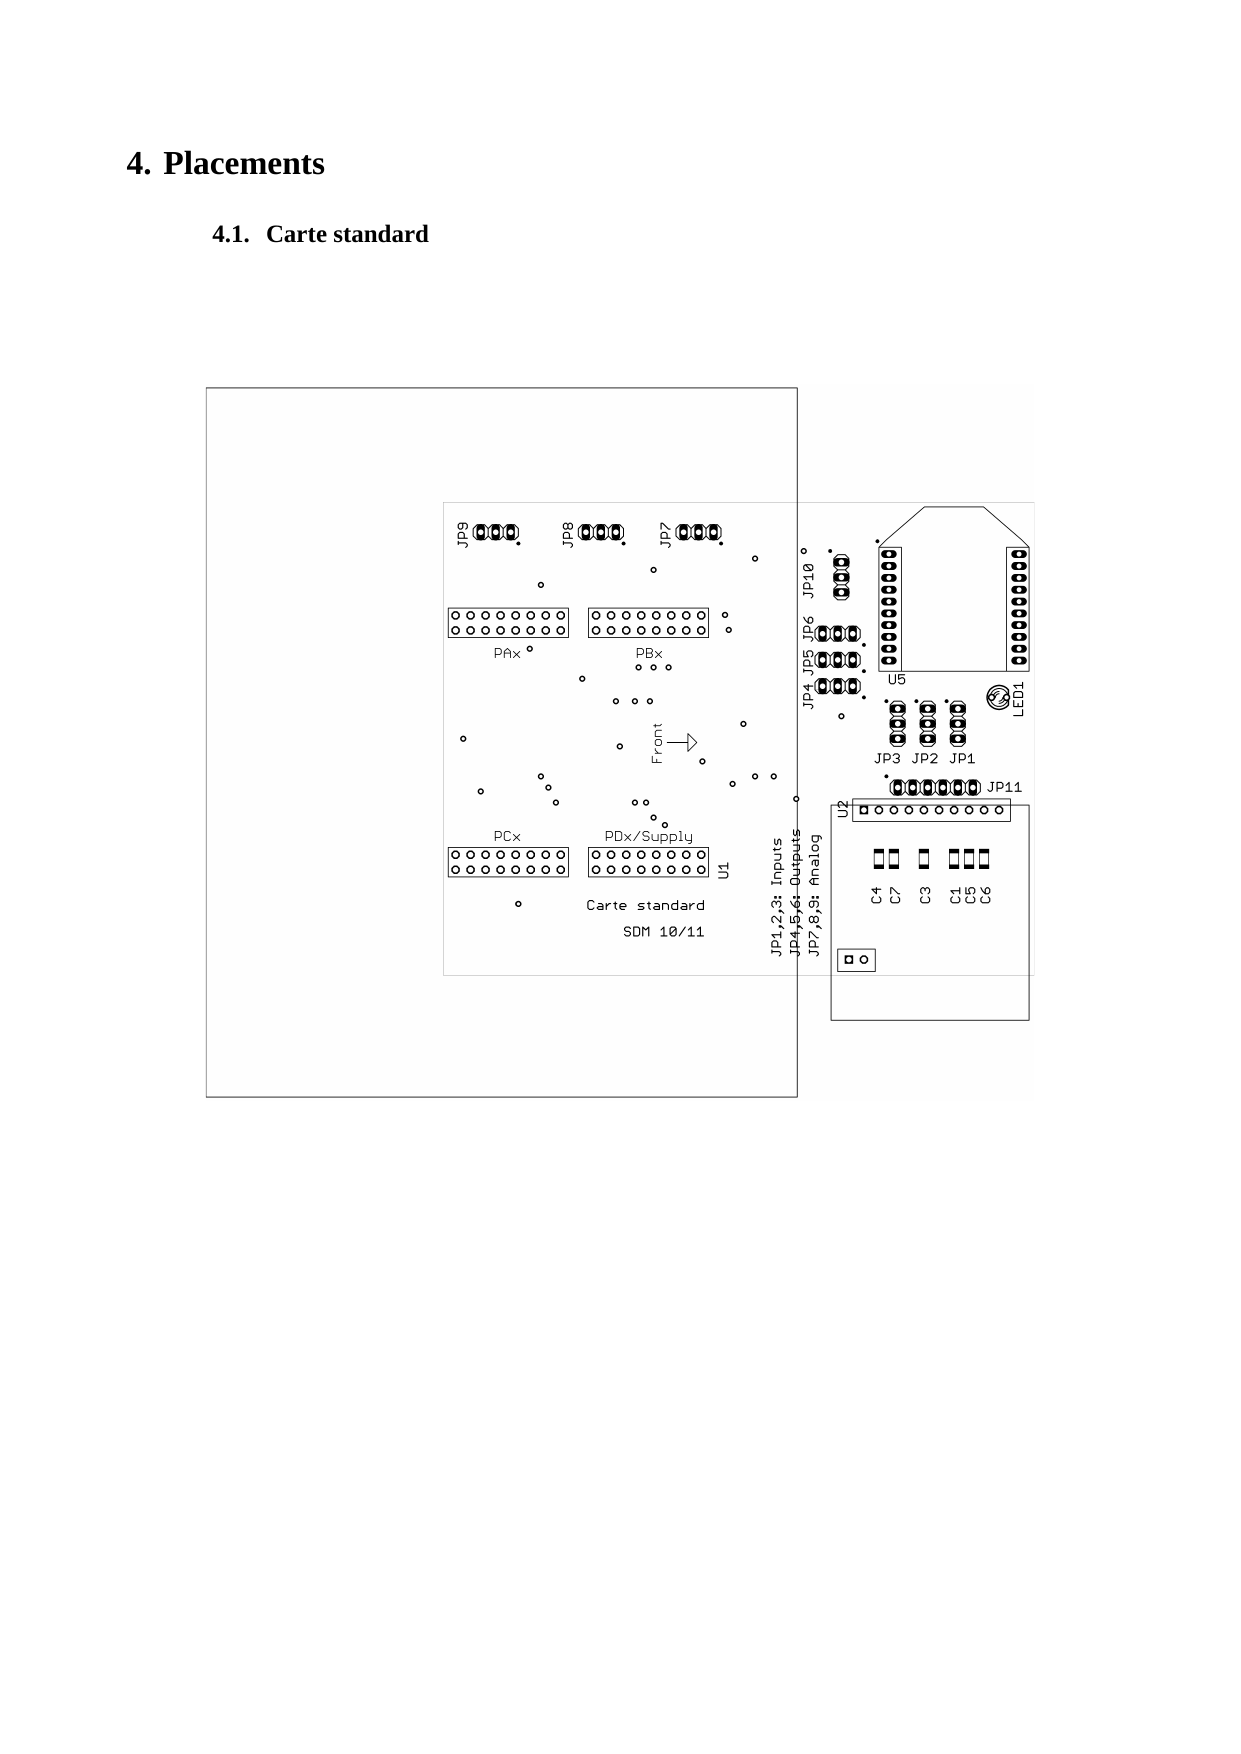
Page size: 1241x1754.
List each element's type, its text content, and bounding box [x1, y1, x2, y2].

picture [205, 384, 1035, 1101]
subtitle Placements [118, 143, 1122, 182]
subtitle Carte standard [206, 219, 1122, 248]
